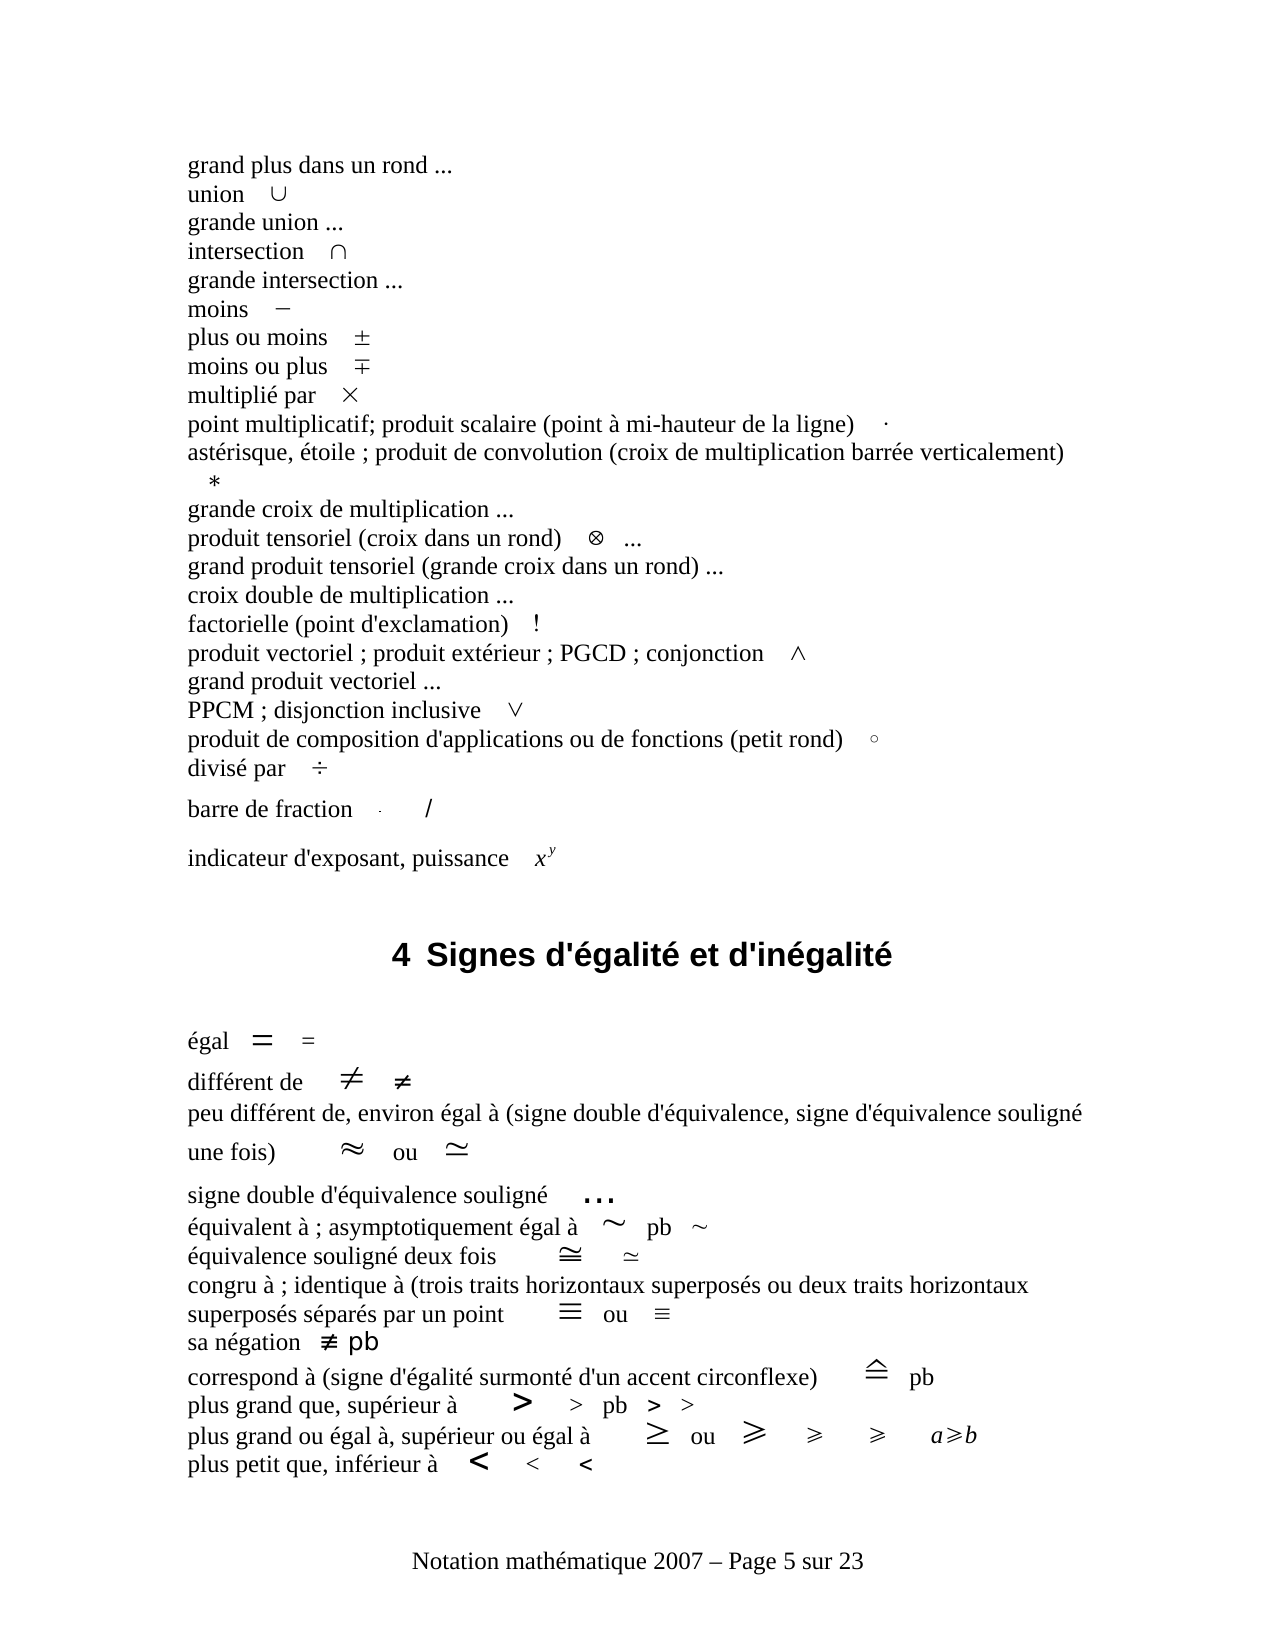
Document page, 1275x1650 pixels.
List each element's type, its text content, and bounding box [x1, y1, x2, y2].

text intersection [187, 236, 1087, 265]
text barre de fraction [187, 781, 1087, 840]
text différent de ≠ [187, 1057, 1087, 1098]
text grande croix de multiplication ... [187, 494, 1087, 523]
text produit de composition d'applications ou de fonctions (petit rond) [187, 724, 1087, 753]
text plus grand ou égal à, supérieur ou égal à ou [187, 1419, 1087, 1449]
text produit vectoriel ; produit extérieur ; PGCD ; conjonction [187, 638, 1087, 666]
text grande intersection ... [187, 265, 1087, 294]
text PPCM ; disjonction inclusive [187, 695, 1087, 724]
text grand produit tensoriel (grande croix dans un rond) ... [187, 551, 1087, 580]
text correspond à (signe d'égalité surmonté d'un accent circonflexe) pb [187, 1357, 1087, 1390]
text plus ou moins [187, 322, 1087, 351]
text grande union ... [187, 207, 1087, 236]
text factorielle (point d'exclamation) [187, 609, 1087, 638]
text croix double de multiplication ... [187, 580, 1087, 609]
text point multiplicatif; produit scalaire (point à mi-hauteur de la ligne) [187, 409, 1087, 437]
text grand produit vectoriel ... [187, 666, 1087, 695]
text moins ou plus [187, 351, 1087, 380]
text plus grand que, supérieur à pb> [187, 1390, 1087, 1419]
text produit tensoriel (croix dans un rond) ... [187, 523, 1087, 551]
text union [187, 179, 1087, 207]
text divisé par [187, 753, 1087, 781]
text moins [187, 294, 1087, 322]
text grand plus dans un rond ... [187, 150, 1087, 179]
text indicateur d'exposant, puissance [187, 840, 1087, 872]
subtitle Signes d'égalité et d'inégalité [187, 935, 1087, 974]
text égal = [187, 1020, 1087, 1057]
text peu différent de, environ égal à (signe double d'équivalence, signe d'équivalence souligné une fois) ou [187, 1098, 1087, 1169]
text plus petit que, inférieur à [187, 1449, 1087, 1478]
text équivalence souligné deux fois [187, 1241, 1087, 1270]
text sa négation ≢ pb [187, 1327, 1087, 1357]
text astérisque, étoile ; produit de convolution (croix de multiplication barrée verticalement) [187, 437, 1087, 494]
text équivalent à ; asymptotiquement égal à pb [187, 1212, 1087, 1241]
text congru à ; identique à (trois traits horizontaux superposés ou deux traits horizontaux superposés séparés par un point ou [187, 1270, 1087, 1327]
text multiplié par [187, 380, 1087, 409]
text signe double d'équivalence souligné ... [187, 1169, 1087, 1212]
